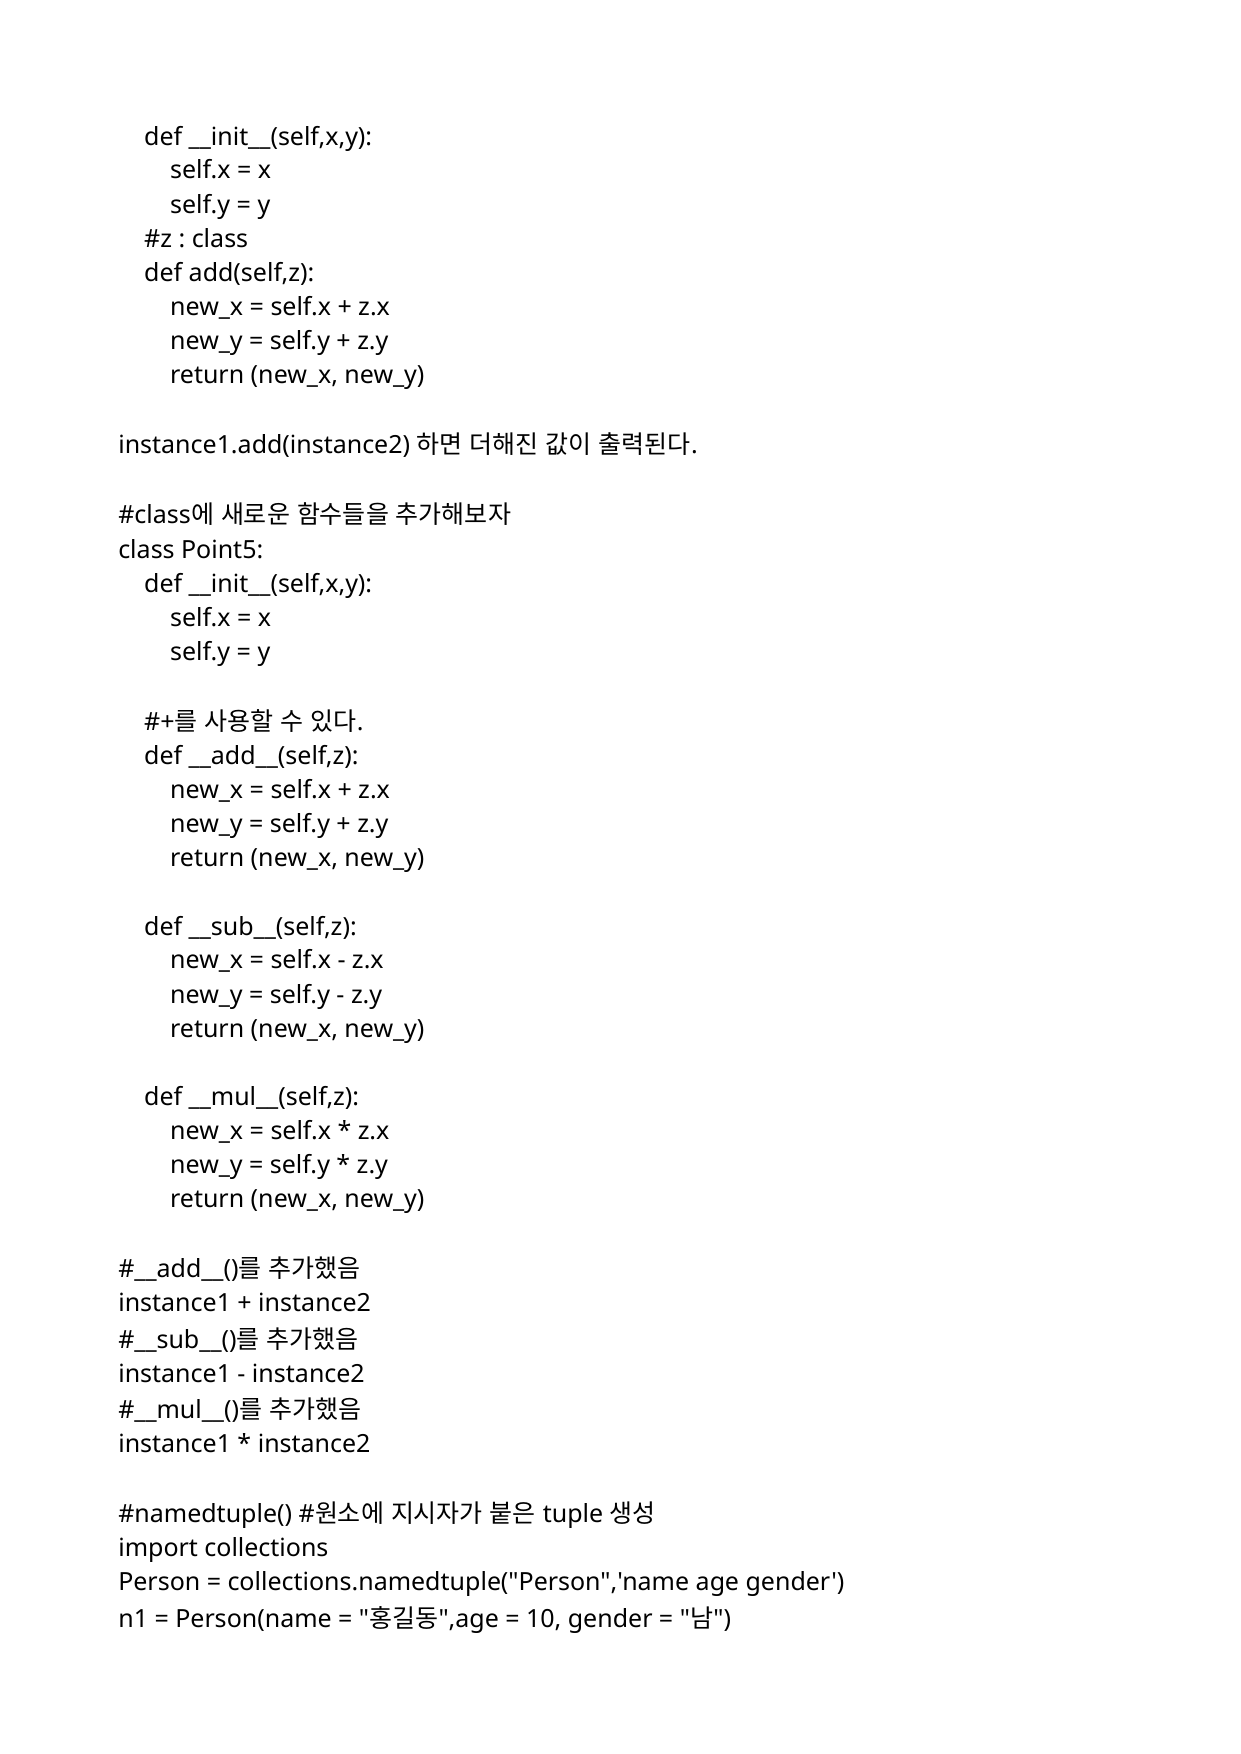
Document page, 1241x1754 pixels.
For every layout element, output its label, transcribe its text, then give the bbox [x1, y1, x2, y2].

text def __init__(self,x,y): [118, 118, 1122, 152]
text instance1.add(instance2) 하면 더해진 값이 출력된다. [118, 425, 1122, 461]
text #z : class [118, 220, 1122, 254]
text import collections [118, 1530, 1122, 1564]
text self.y = y [118, 633, 1122, 667]
text new_y = self.y * z.y [118, 1147, 1122, 1181]
text new_x = self.x * z.x [118, 1112, 1122, 1147]
text class Point5: [118, 531, 1122, 565]
text def add(self,z): [118, 254, 1122, 288]
text return (new_x, new_y) [118, 1181, 1122, 1215]
text self.y = y [118, 186, 1122, 220]
text def __add__(self,z): [118, 738, 1122, 772]
text return (new_x, new_y) [118, 1010, 1122, 1044]
text return (new_x, new_y) [118, 357, 1122, 391]
text self.x = x [118, 152, 1122, 186]
text instance1 * instance2 [118, 1426, 1122, 1460]
text return (new_x, new_y) [118, 840, 1122, 874]
text #class에 새로운 함수들을 추가해보자 [118, 495, 1122, 531]
text new_x = self.x + z.x [118, 772, 1122, 806]
text def __mul__(self,z): [118, 1078, 1122, 1112]
text #namedtuple() #원소에 지시자가 붙은 tuple 생성 [118, 1494, 1122, 1530]
text new_y = self.y + z.y [118, 322, 1122, 357]
text n1 = Person(name = "홍길동",age = 10, gender = "남") [118, 1598, 1122, 1634]
text Person = collections.namedtuple("Person",'name age gender') [118, 1564, 1122, 1598]
text new_x = self.x + z.x [118, 288, 1122, 322]
text def __init__(self,x,y): [118, 565, 1122, 599]
text #__sub__()를 추가했음 [118, 1319, 1122, 1355]
text instance1 + instance2 [118, 1285, 1122, 1319]
text new_y = self.y + z.y [118, 806, 1122, 840]
text #__mul__()를 추가했음 [118, 1389, 1122, 1426]
text new_y = self.y - z.y [118, 976, 1122, 1010]
text new_x = self.x - z.x [118, 942, 1122, 976]
text #__add__()를 추가했음 [118, 1249, 1122, 1285]
text instance1 - instance2 [118, 1355, 1122, 1389]
text #+를 사용할 수 있다. [118, 702, 1122, 738]
text self.x = x [118, 599, 1122, 633]
text def __sub__(self,z): [118, 908, 1122, 942]
